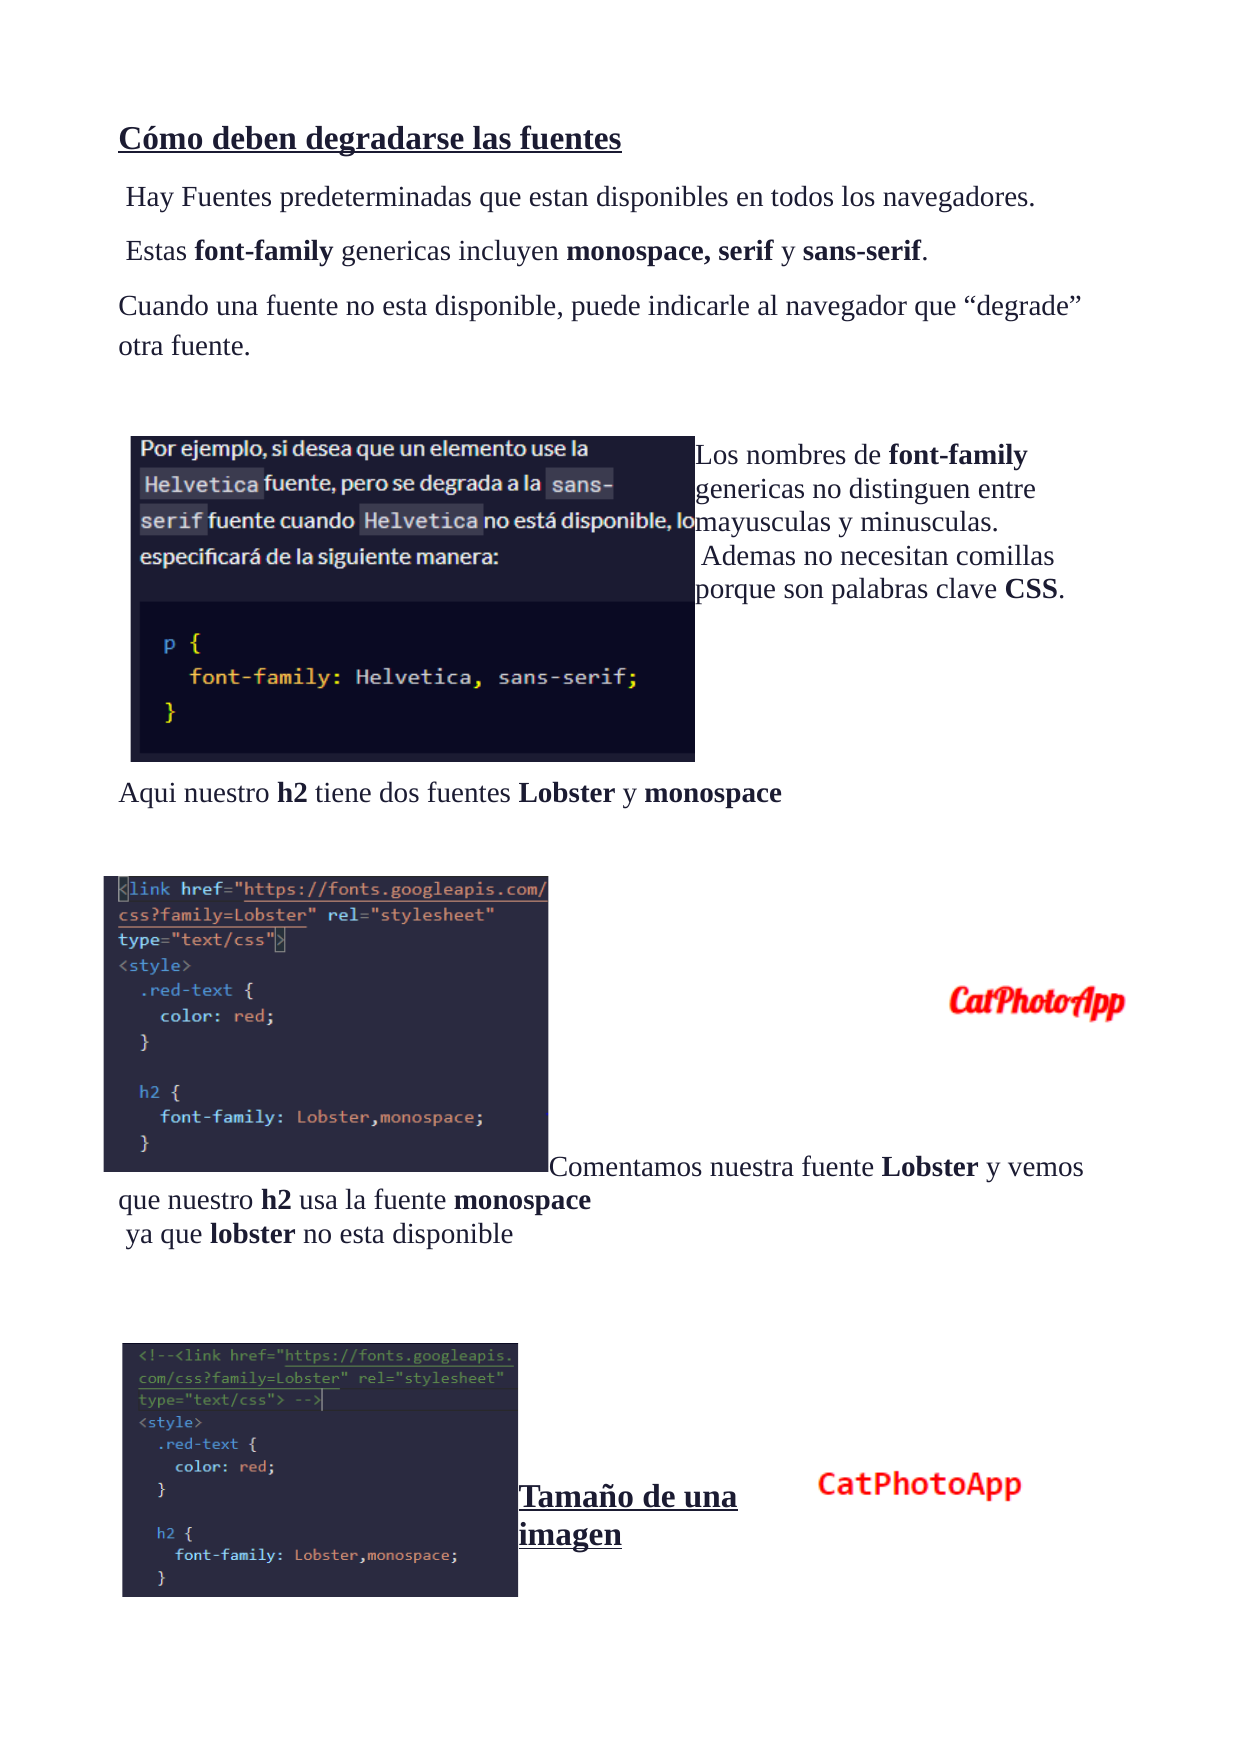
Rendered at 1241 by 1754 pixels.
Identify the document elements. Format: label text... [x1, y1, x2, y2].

text Tamaño de una imagen [519, 1476, 1122, 1553]
text Los nombres de font-family genericas no distinguen entre mayusculas y minusculas. [695, 437, 1122, 538]
picture [130, 436, 695, 762]
text Aqui nuestro h2 tiene dos fuentes Lobster y monospace [118, 775, 1122, 809]
picture [103, 876, 549, 1172]
text Ademas no necesitan comillas porque son palabras clave CSS. [695, 538, 1122, 605]
text Comentamos nuestra fuente Lobster y vemos que nuestro h2 usa la fuente monospace [118, 1149, 1122, 1216]
text ya que lobster no esta disponible [118, 1216, 1122, 1249]
picture [942, 977, 1173, 1037]
text Hay Fuentes predeterminadas que estan disponibles en todos los navegadores. [118, 179, 1122, 212]
picture [122, 1343, 519, 1597]
text Cómo deben degradarse las fuentes [118, 118, 1122, 156]
text Estas font-family genericas incluyen monospace, serif y sans-serif. [118, 233, 1122, 267]
text Cuando una fuente no esta disponible, puede indicarle al navegador que “degrade” otra fuente. [118, 288, 1122, 362]
picture [808, 1454, 1057, 1525]
